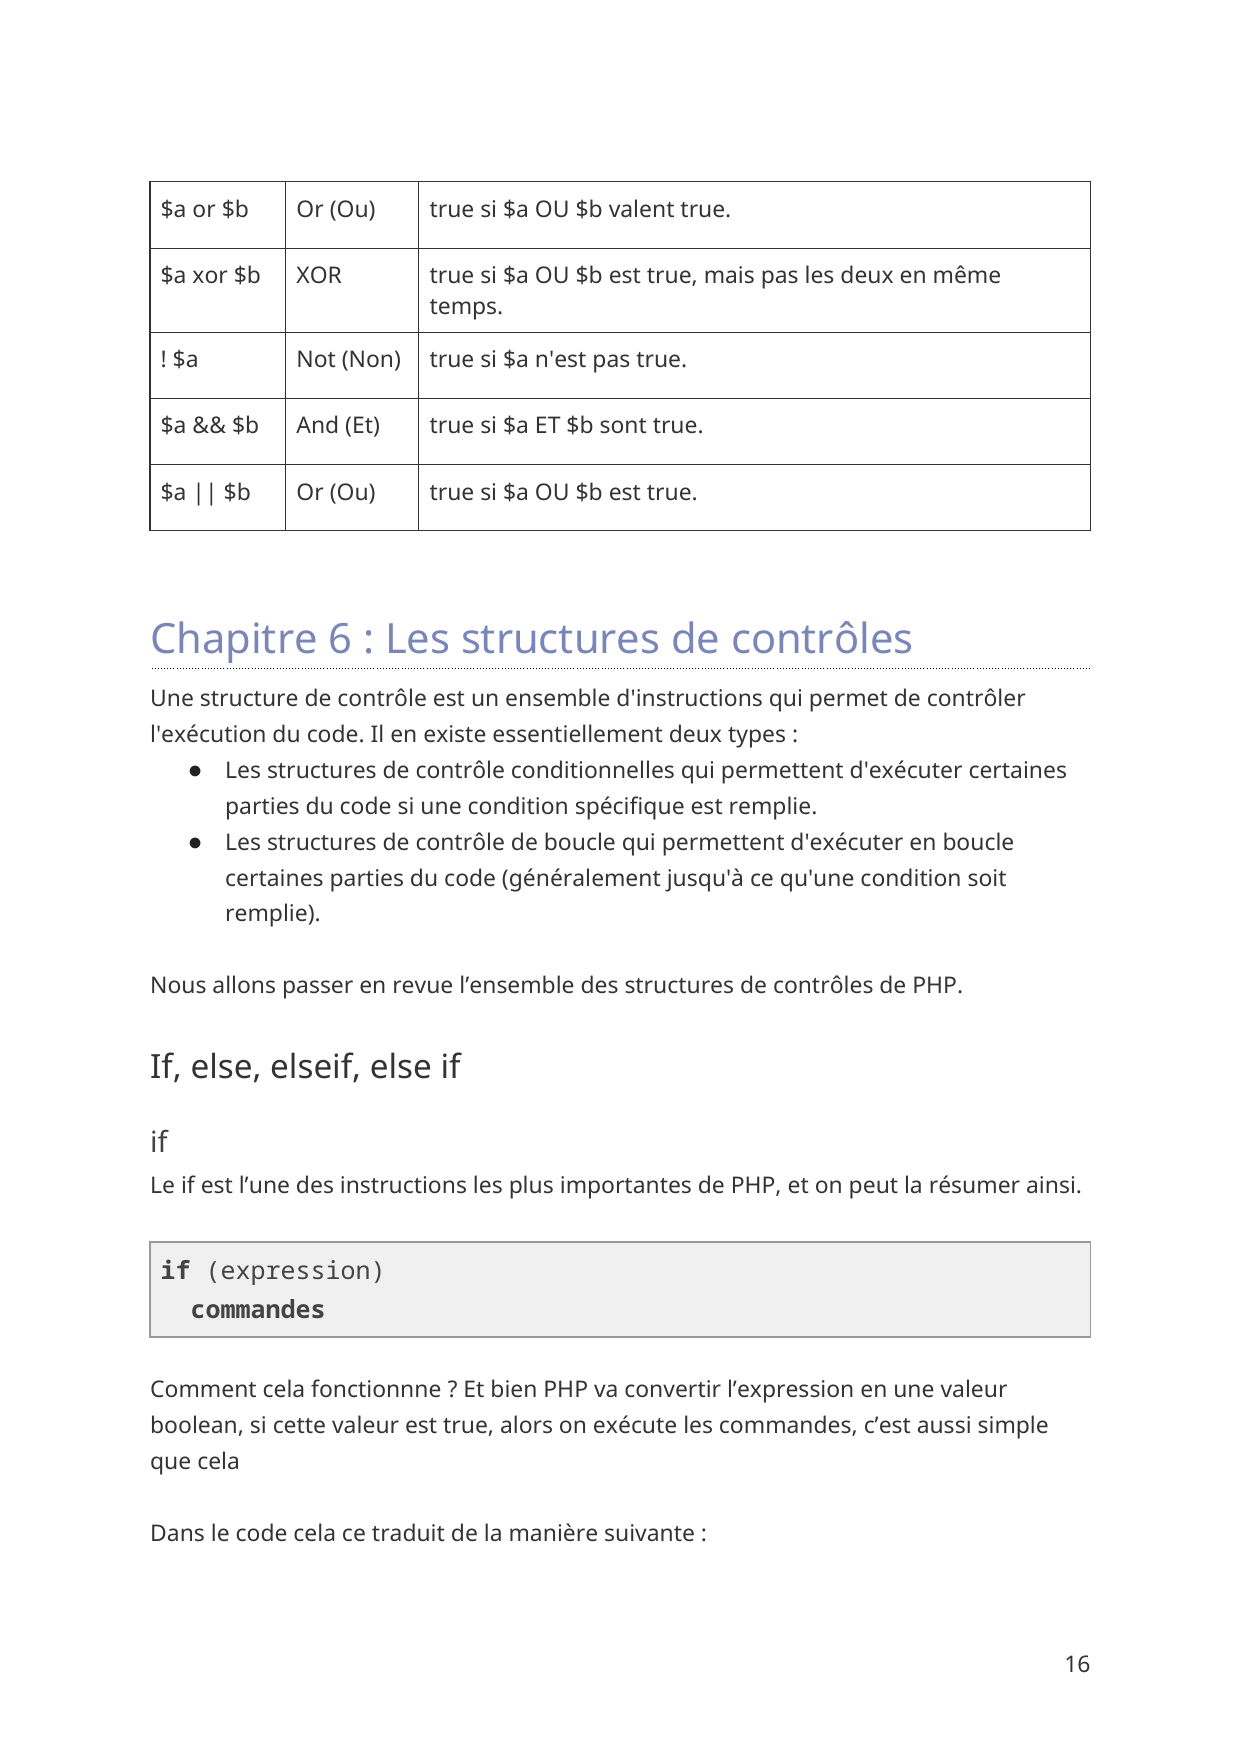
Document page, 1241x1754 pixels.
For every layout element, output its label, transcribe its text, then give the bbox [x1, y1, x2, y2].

subtitle if [150, 1121, 1090, 1161]
table_cell $a xor $b [151, 249, 285, 332]
list Les structures de contrôle de boucle qui permettent d'exécuter en boucle certaines parties du code (généralement jusqu'à ce qu'une condition soit remplie). [187, 826, 1090, 929]
table_cell true si $a OU $b valent true. [419, 182, 1090, 247]
table_header if (expression) commandes [151, 1243, 1090, 1336]
table_cell ! $a [151, 333, 285, 398]
table_cell $a && $b [151, 399, 285, 464]
table_cell true si $a n'est pas true. [419, 333, 1090, 398]
list Les structures de contrôle conditionnelles qui permettent d'exécuter certaines parties du code si une condition spécifique est remplie. [187, 754, 1090, 821]
table_cell Or (Ou) [286, 465, 418, 530]
subtitle Chapitre 6 : Les structures de contrôles [150, 609, 1090, 669]
table_cell true si $a OU $b est true, mais pas les deux en même temps. [419, 249, 1090, 332]
subtitle If, else, elseif, else if [150, 1043, 1090, 1088]
table_cell $a or $b [151, 182, 285, 247]
table_cell true si $a OU $b est true. [419, 465, 1090, 530]
table_cell Or (Ou) [286, 182, 418, 247]
table_cell Not (Non) [286, 333, 418, 398]
text Dans le code cela ce traduit de la manière suivante : [150, 1517, 1090, 1548]
text Le if est l’une des instructions les plus importantes de PHP, et on peut la résumer ainsi. [150, 1169, 1090, 1201]
text Une structure de contrôle est un ensemble d'instructions qui permet de contrôler l'exécution du code. Il en existe essentiellement deux types : [150, 682, 1090, 749]
table_cell true si $a ET $b sont true. [419, 399, 1090, 464]
table_cell XOR [286, 249, 418, 332]
table_cell $a || $b [151, 465, 285, 530]
table_cell And (Et) [286, 399, 418, 464]
text Comment cela fonctionnne ? Et bien PHP va convertir l’expression en une valeur boolean, si cette valeur est true, alors on exécute les commandes, c’est aussi simple que cela [150, 1373, 1090, 1477]
text Nous allons passer en revue l’ensemble des structures de contrôles de PHP. [150, 969, 1090, 1001]
